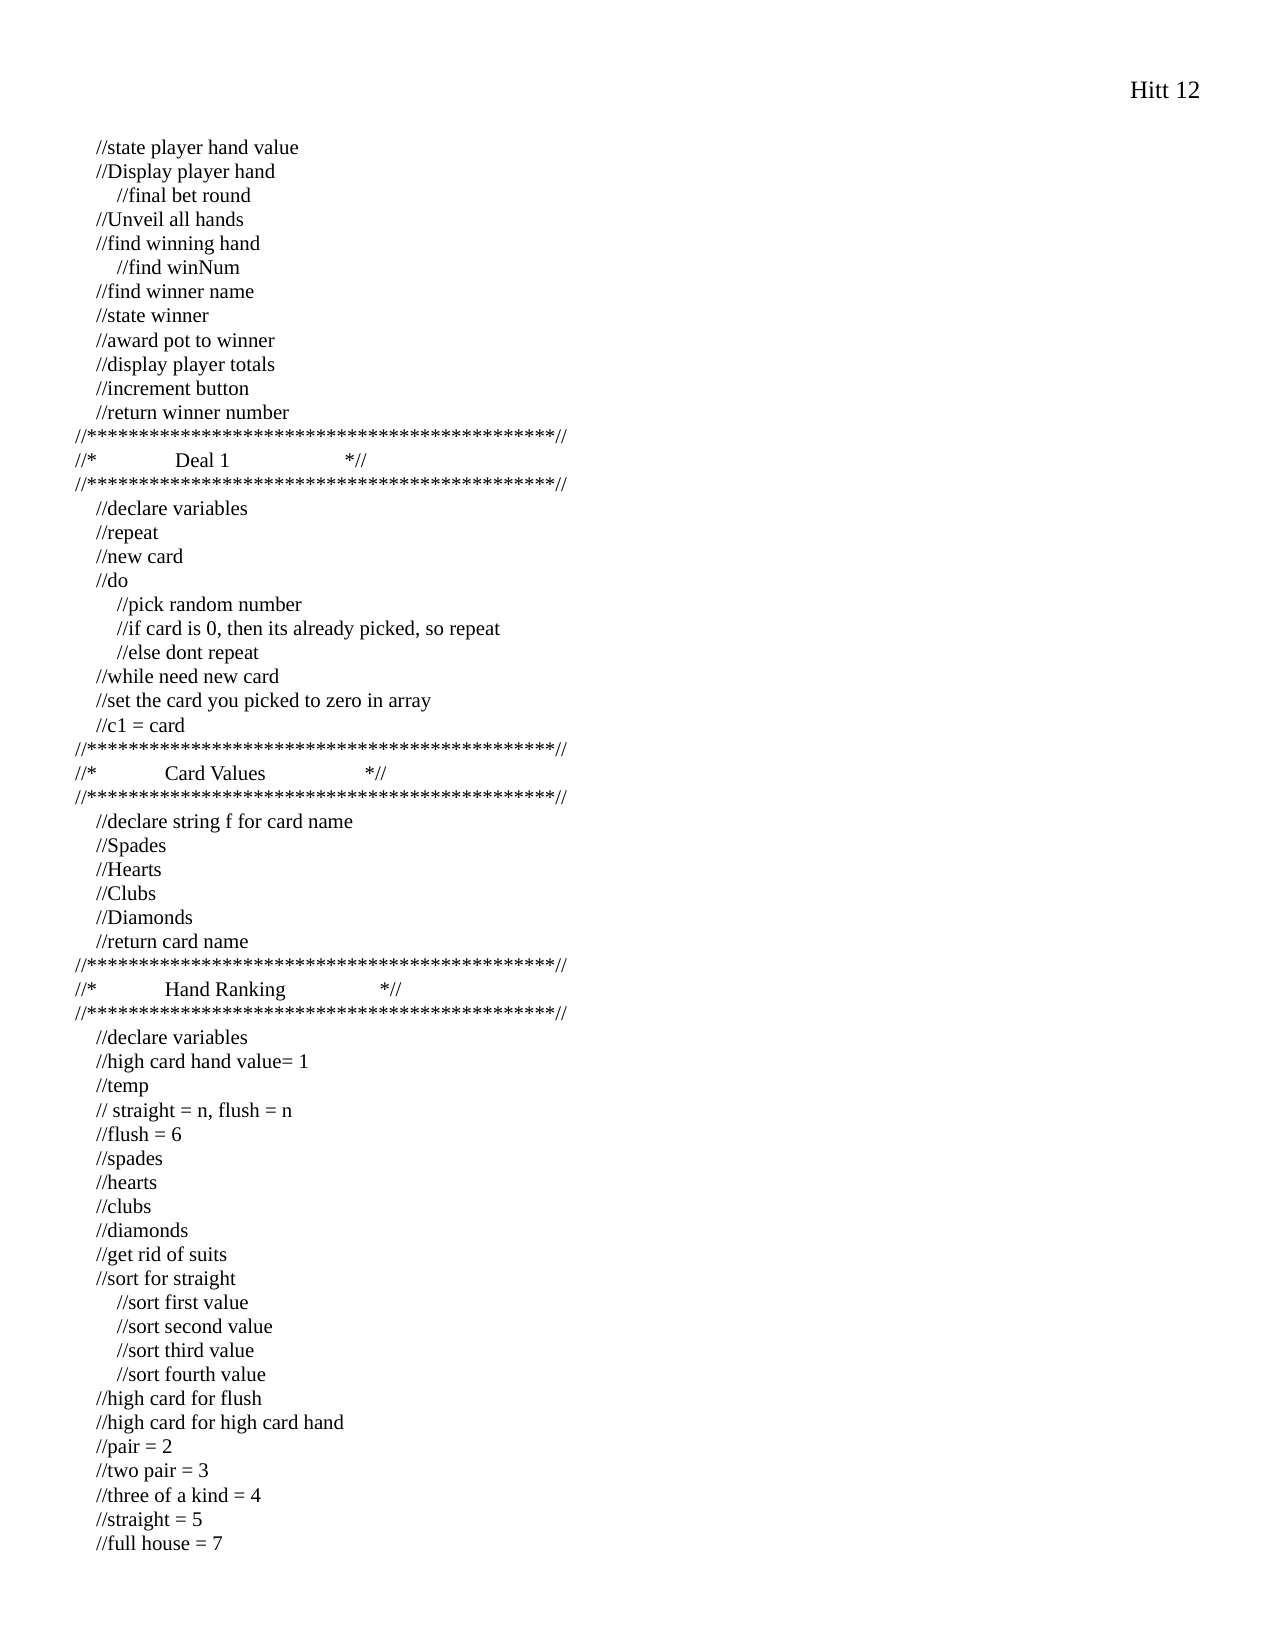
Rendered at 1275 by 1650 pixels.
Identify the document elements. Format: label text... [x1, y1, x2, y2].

text //declare string f for card name [75, 809, 1200, 833]
text //*********************************************// [75, 953, 1200, 977]
text //set the card you picked to zero in array [75, 688, 1200, 712]
text //new card [75, 544, 1200, 568]
text //full house = 7 [75, 1531, 1200, 1555]
text //sort second value [75, 1314, 1200, 1338]
text //*********************************************// [75, 785, 1200, 809]
text //state winner [75, 303, 1200, 327]
text //final bet round [75, 183, 1200, 207]
text //state player hand value [75, 135, 1200, 159]
text //straight = 5 [75, 1507, 1200, 1531]
text //sort for straight [75, 1266, 1200, 1290]
text //hearts [75, 1170, 1200, 1194]
text //repeat [75, 520, 1200, 544]
text //award pot to winner [75, 327, 1200, 352]
text //sort third value [75, 1338, 1200, 1362]
text //* Hand Ranking *// [75, 977, 1200, 1001]
text //return winner number [75, 400, 1200, 424]
text //*********************************************// [75, 472, 1200, 496]
text //*********************************************// [75, 737, 1200, 761]
text //Unveil all hands [75, 207, 1200, 231]
text //temp [75, 1073, 1200, 1097]
text //sort first value [75, 1290, 1200, 1314]
text //high card for flush [75, 1386, 1200, 1410]
text //declare variables [75, 496, 1200, 520]
text //three of a kind = 4 [75, 1482, 1200, 1507]
text //increment button [75, 376, 1200, 400]
text //flush = 6 [75, 1122, 1200, 1146]
text //find winner name [75, 279, 1200, 303]
text //find winNum [75, 255, 1200, 279]
text //two pair = 3 [75, 1458, 1200, 1482]
text //* Deal 1 *// [75, 448, 1200, 472]
text //Spades [75, 833, 1200, 857]
text //Hearts [75, 857, 1200, 881]
text //pick random number [75, 592, 1200, 616]
text //clubs [75, 1194, 1200, 1218]
text //while need new card [75, 664, 1200, 688]
text // straight = n, flush = n [75, 1097, 1200, 1122]
text //high card hand value= 1 [75, 1049, 1200, 1073]
text //do [75, 568, 1200, 592]
text //high card for high card hand [75, 1410, 1200, 1434]
text //else dont repeat [75, 640, 1200, 664]
text //if card is 0, then its already picked, so repeat [75, 616, 1200, 640]
text //diamonds [75, 1218, 1200, 1242]
text //*********************************************// [75, 424, 1200, 448]
text //c1 = card [75, 712, 1200, 737]
text //declare variables [75, 1025, 1200, 1049]
text //*********************************************// [75, 1001, 1200, 1025]
text //pair = 2 [75, 1434, 1200, 1458]
text //sort fourth value [75, 1362, 1200, 1386]
text //Diamonds [75, 905, 1200, 929]
text //find winning hand [75, 231, 1200, 255]
text //spades [75, 1146, 1200, 1170]
text //get rid of suits [75, 1242, 1200, 1266]
text //return card name [75, 929, 1200, 953]
text //* Card Values *// [75, 761, 1200, 785]
text //display player totals [75, 352, 1200, 376]
text //Display player hand [75, 159, 1200, 183]
text //Clubs [75, 881, 1200, 905]
